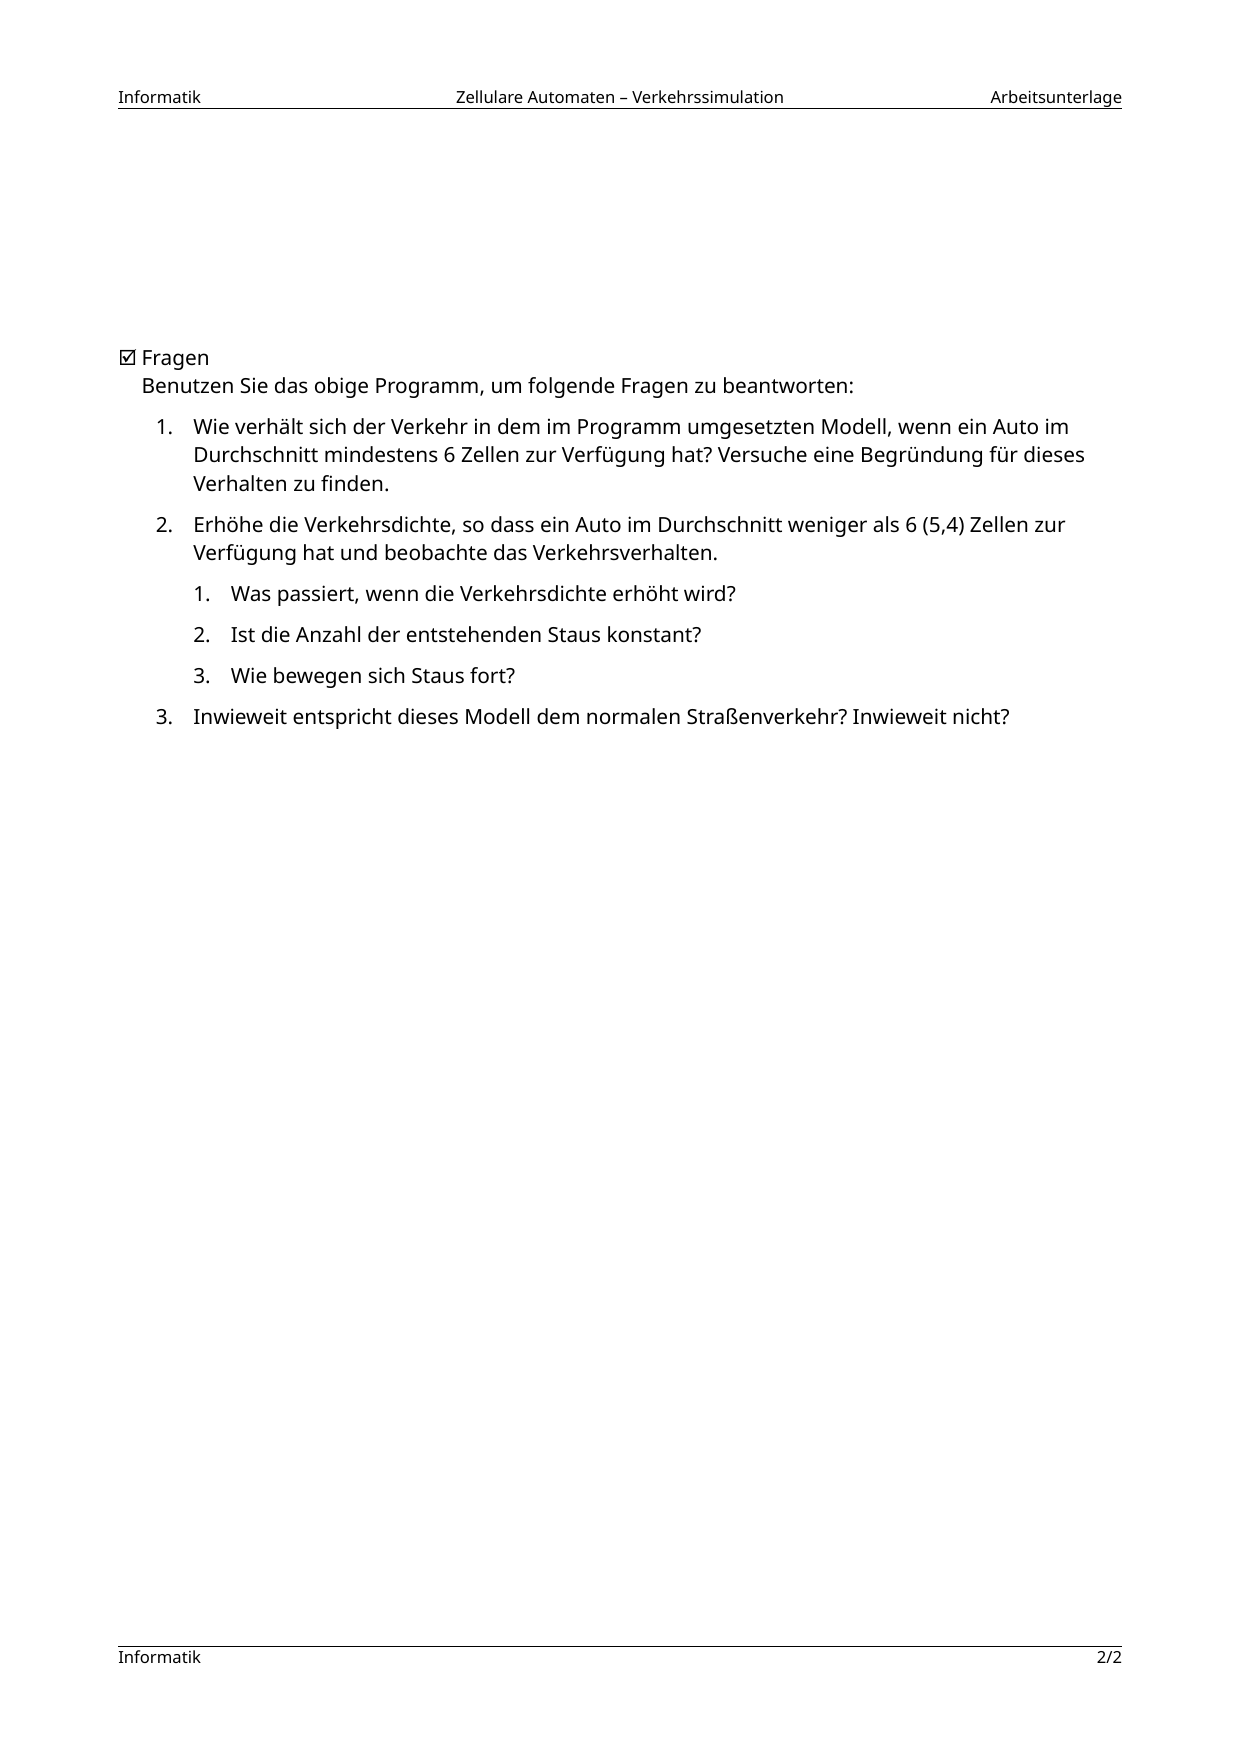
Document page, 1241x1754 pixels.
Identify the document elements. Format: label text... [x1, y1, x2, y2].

list Wie bewegen sich Staus fort? [193, 661, 1122, 689]
list Fragen Benutzen Sie das obige Programm, um folgende Fragen zu beantworten: [118, 343, 1122, 399]
list Wie verhält sich der Verkehr in dem im Programm umgesetzten Modell, wenn ein Auto im Durchschnitt mindestens 6 Zellen zur Verfügung hat? Versuche eine Begründung für dieses Verhalten zu finden. [156, 412, 1122, 497]
list Ist die Anzahl der entstehenden Staus konstant? [193, 620, 1122, 648]
list Inwieweit entspricht dieses Modell dem normalen Straßenverkehr? Inwieweit nicht? [156, 702, 1122, 730]
list Was passiert, wenn die Verkehrsdichte erhöht wird? [193, 579, 1122, 608]
list Erhöhe die Verkehrsdichte, so dass ein Auto im Durchschnitt weniger als 6 (5,4) Zellen zur Verfügung hat und beobachte das Verkehrsverhalten. [156, 510, 1122, 567]
